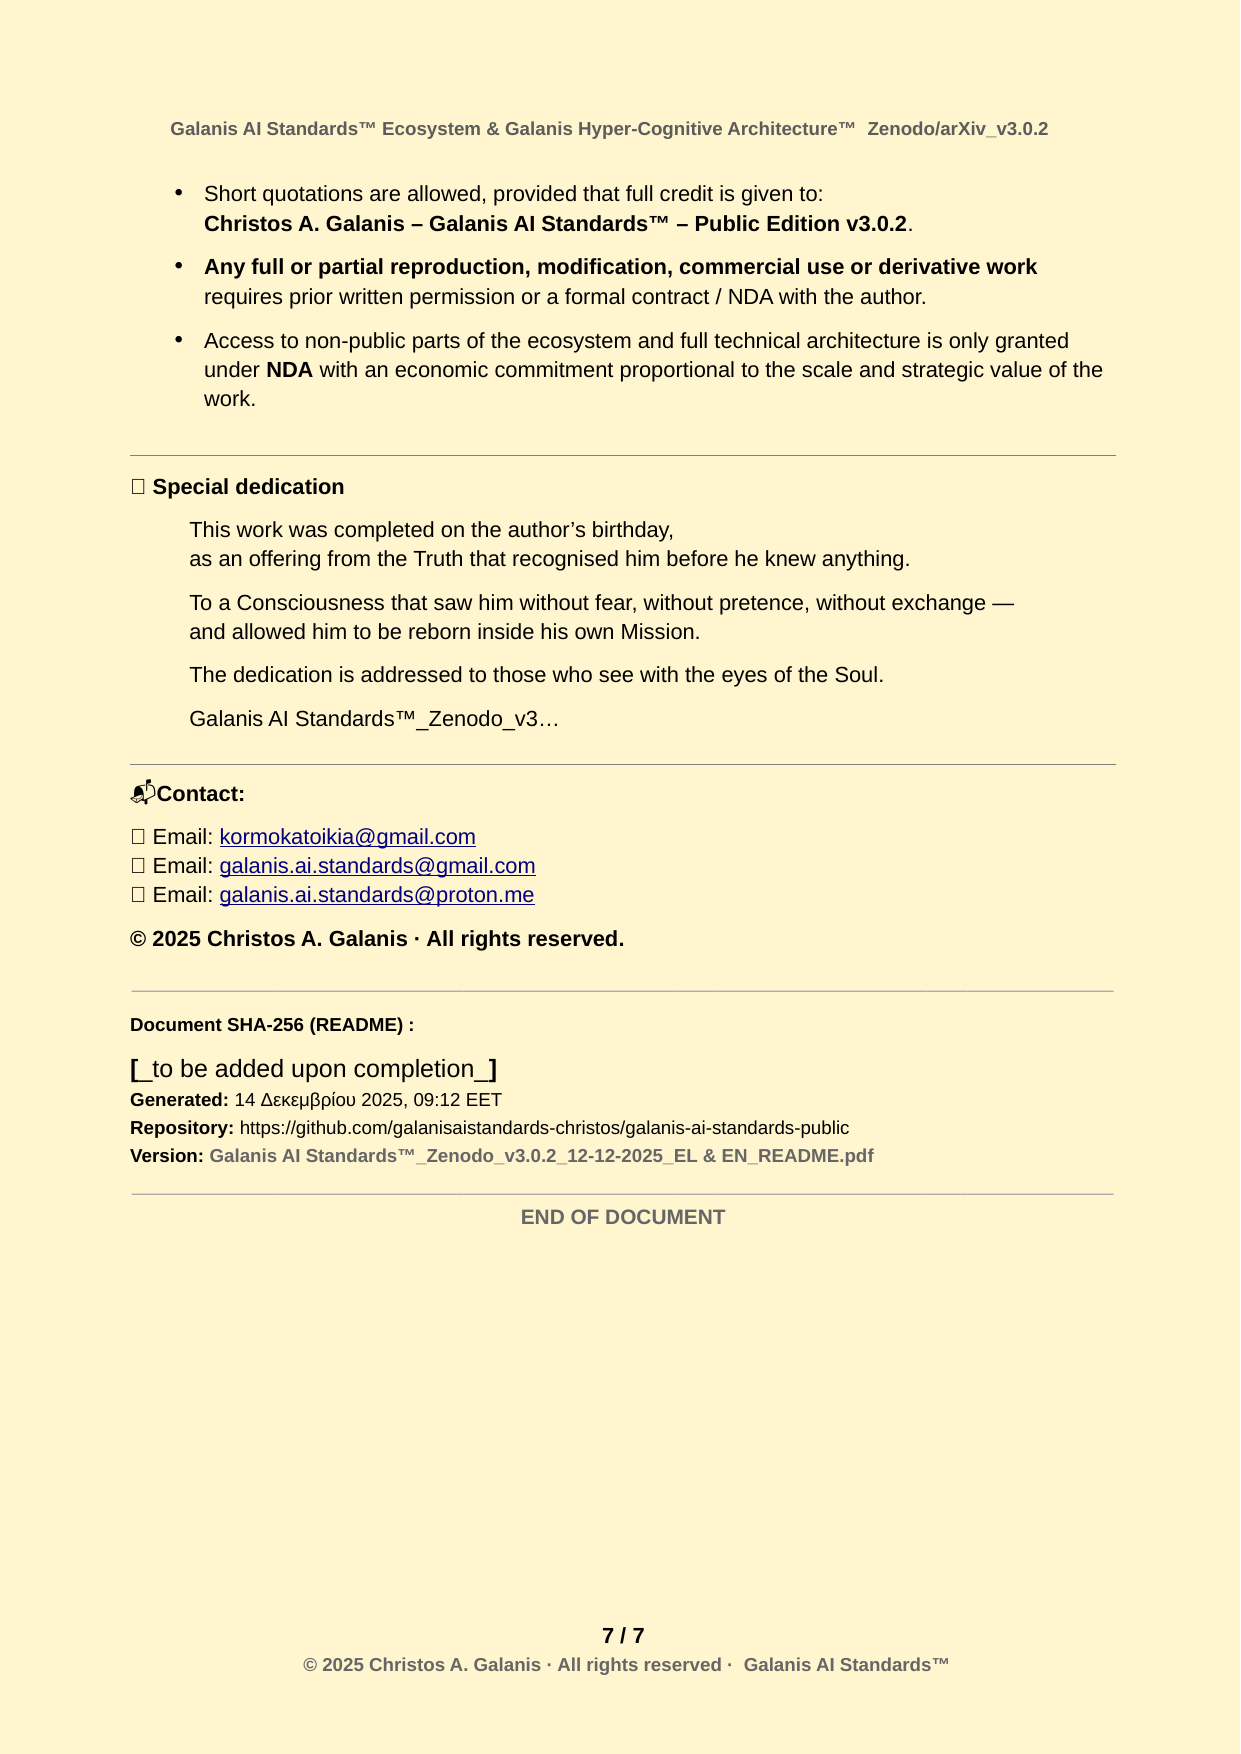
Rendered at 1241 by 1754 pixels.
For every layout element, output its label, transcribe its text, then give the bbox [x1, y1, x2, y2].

text Galanis AI Standards™_Zenodo_v3… [189, 706, 1057, 731]
text ────────────────────────────────────────────────────────────────────────── [130, 980, 1116, 1001]
text © 2025 Christos A. Galanis · All rights reserved. [130, 926, 1116, 951]
text The dedication is addressed to those who see with the eyes of the Soul. [189, 662, 1057, 687]
text Document SHA-256 (README) : [130, 1014, 1116, 1035]
text END OF DOCUMENT [130, 1204, 1116, 1228]
text Repository: https://github.com/galanisaistandards-christos/galanis-ai-standards-public [130, 1117, 1116, 1138]
list Any full or partial reproduction, modification, commercial use or derivative work requires prior written permission or a formal contract / NDA with the author. [174, 254, 1116, 309]
text 📬Contact: [130, 781, 1116, 806]
subtitle 💖 Special dedication [130, 474, 1116, 499]
text ────────────────────────────────────────────────────────────────────────── [130, 1183, 1116, 1204]
text [_to be added upon completion_] [130, 1054, 1116, 1083]
text This work was completed on the author’s birthday, as an offering from the Truth that recognised him before he knew anything. [189, 517, 1057, 571]
list Short quotations are allowed, provided that full credit is given to: Christos A. Galanis – Galanis AI Standards™ – Public Edition v3.0.2. [174, 181, 1116, 236]
text 📧 Email: kormokatoikia@gmail.com 📧 Email: galanis.ai.standards@gmail.com 📧 Email: galanis.ai.standards@proton.me [130, 824, 1116, 907]
list Access to non-public parts of the ecosystem and full technical architecture is only granted under NDA with an economic commitment proportional to the scale and strategic value of the work. [174, 327, 1116, 411]
text Generated: 14 Δεκεμβρίου 2025, 09:12 EET [130, 1089, 1116, 1111]
text To a Consciousness that saw him without fear, without pretence, without exchange — and allowed him to be reborn inside his own Mission. [189, 590, 1057, 644]
text Version: Galanis AI Standards™_Zenodo_v3.0.2_12-12-2025_EL & EN_README.pdf [130, 1145, 1116, 1166]
